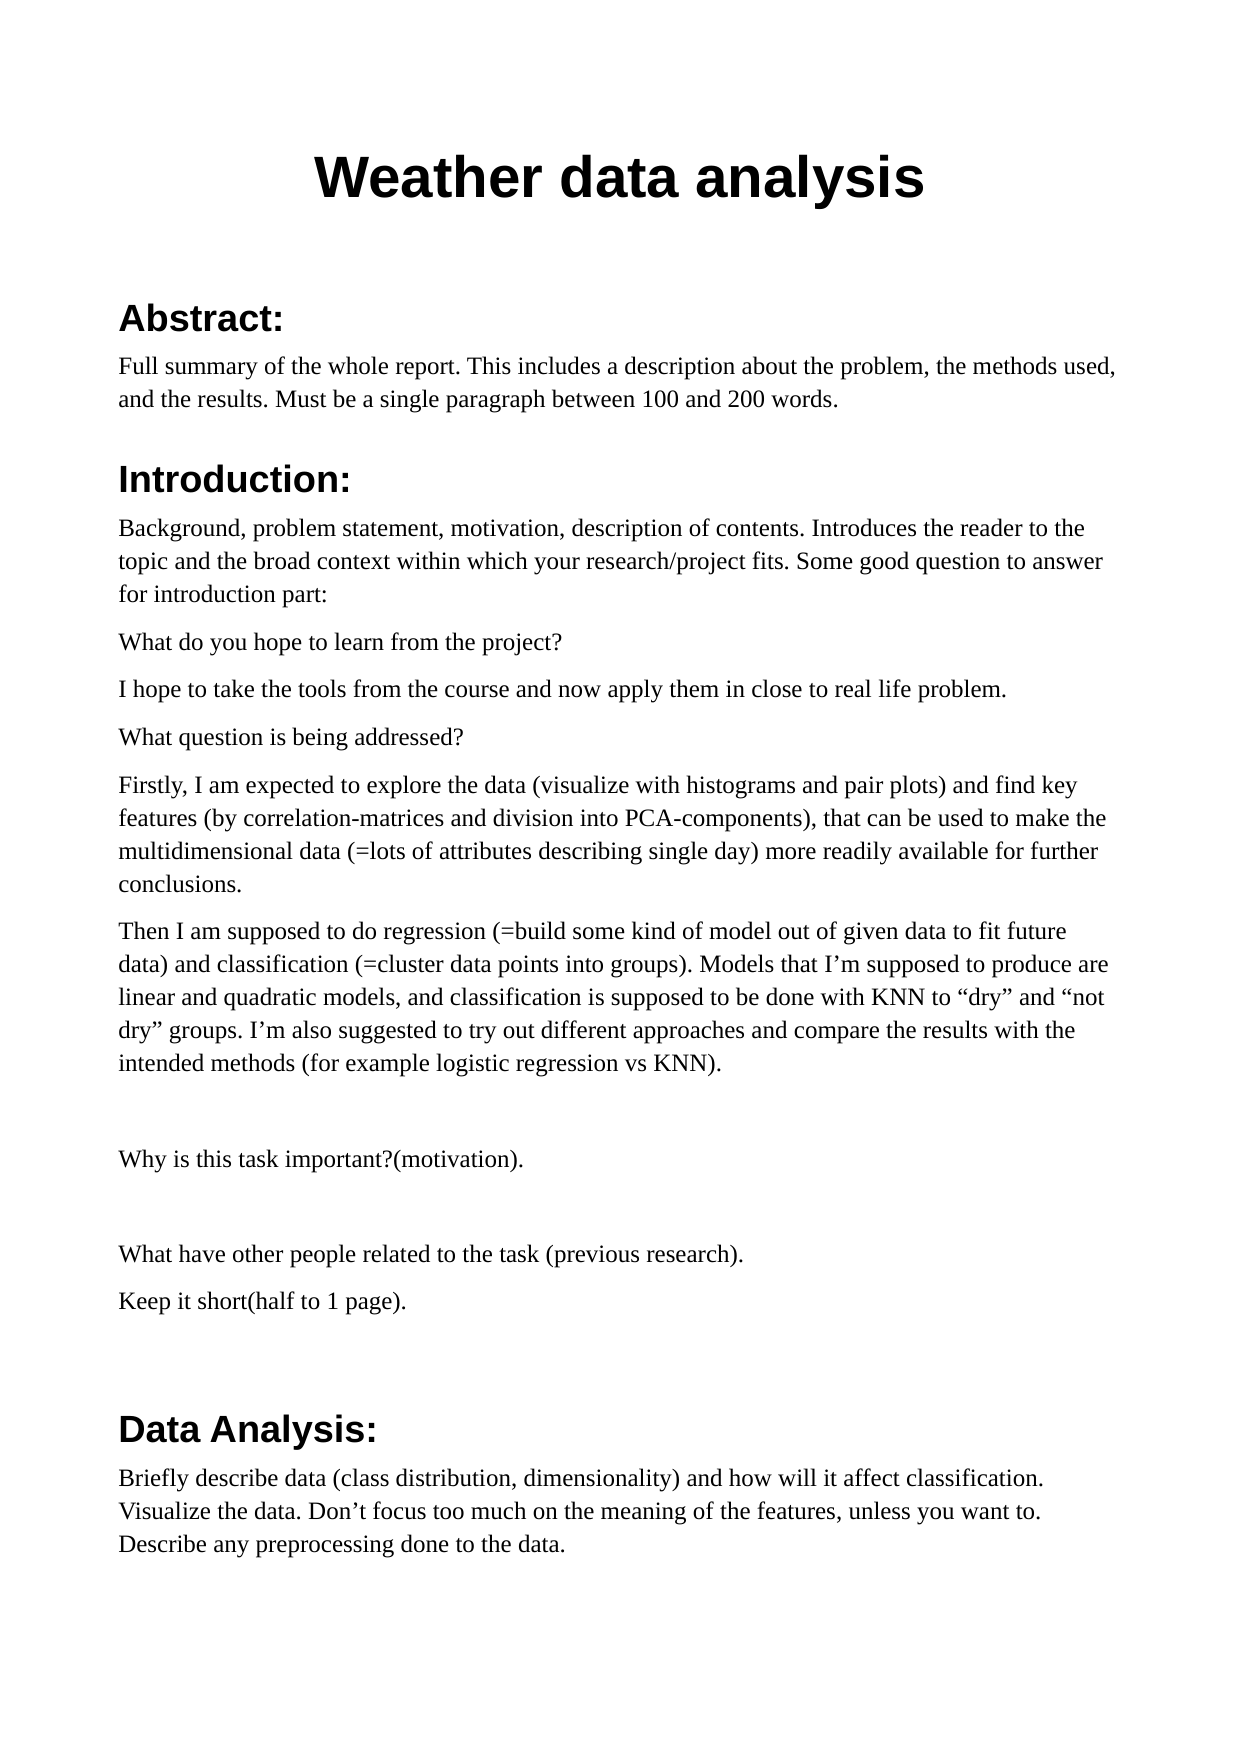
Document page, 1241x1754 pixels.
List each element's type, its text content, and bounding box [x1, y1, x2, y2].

text Why is this task important?(motivation). [118, 1144, 1122, 1172]
text Keep it short(half to 1 page). [118, 1286, 1122, 1315]
text Background, problem statement, motivation, description of contents. Introduces the reader to the topic and the broad context within which your research/project fits. Some good question to answer for introduction part: [118, 513, 1122, 608]
subtitle Data Analysis: [118, 1407, 1122, 1450]
text Firstly, I am expected to explore the data (visualize with histograms and pair plots) and find key features (by correlation-matrices and division into PCA-components), that can be used to make the multidimensional data (=lots of attributes describing single day) more readily available for further conclusions. [118, 770, 1122, 897]
title Weather data analysis [118, 143, 1122, 210]
text Then I am supposed to do regression (=build some kind of model out of given data to fit future data) and classification (=cluster data points into groups). Models that I’m supposed to produce are linear and quadratic models, and classification is supposed to be done with KNN to “dry” and “not dry” groups. I’m also suggested to try out different approaches and compare the results with the intended methods (for example logistic regression vs KNN). [118, 916, 1122, 1077]
text Briefly describe data (class distribution, dimensionality) and how will it affect classification. Visualize the data. Don’t focus too much on the meaning of the features, unless you want to. Describe any preprocessing done to the data. [118, 1463, 1122, 1558]
text I hope to take the tools from the course and now apply them in close to real life problem. [118, 674, 1122, 703]
text What have other people related to the task (previous research). [118, 1239, 1122, 1268]
text What do you hope to learn from the project? [118, 627, 1122, 656]
subtitle Abstract: [118, 295, 1122, 339]
subtitle Introduction: [118, 457, 1122, 501]
text Full summary of the whole report. This includes a description about the problem, the methods used, and the results. Must be a single paragraph between 100 and 200 words. [118, 351, 1122, 413]
text What question is being addressed? [118, 722, 1122, 751]
